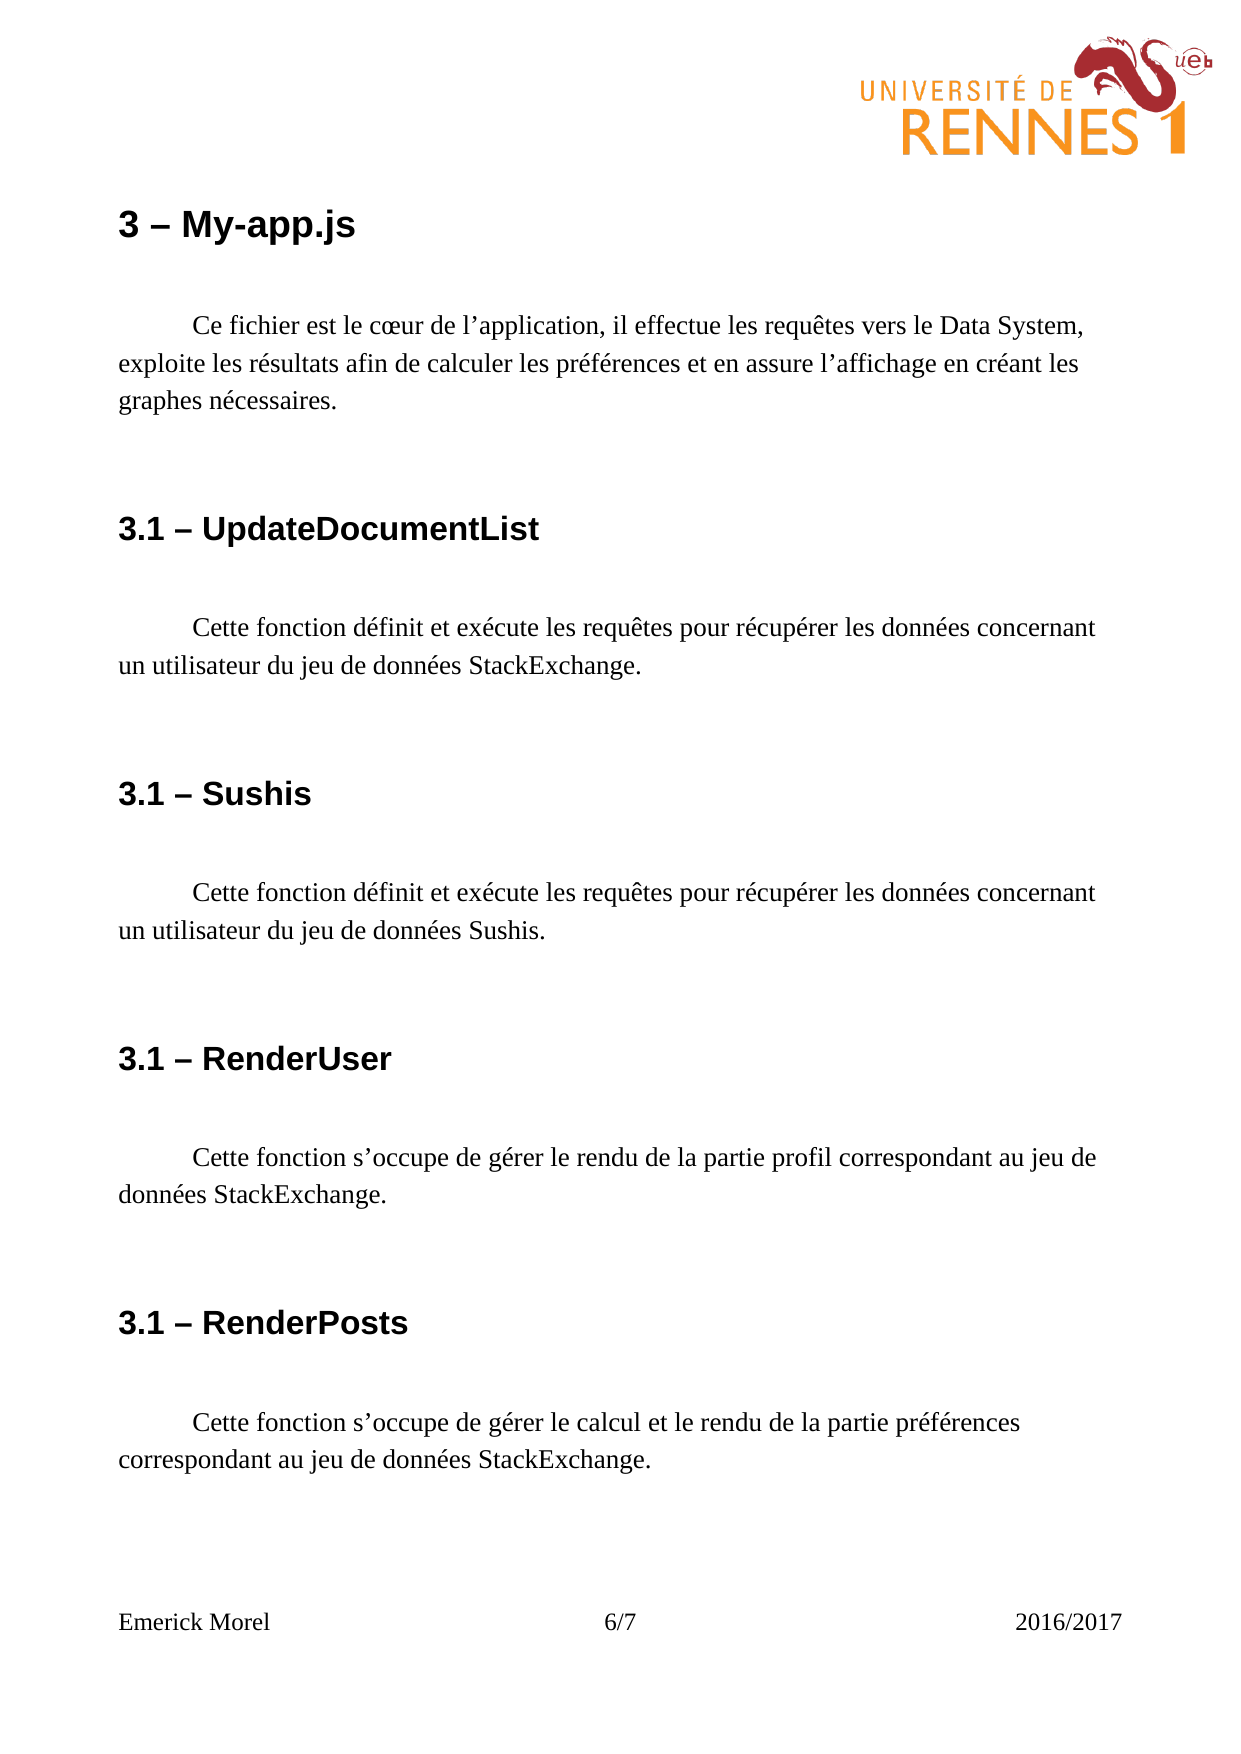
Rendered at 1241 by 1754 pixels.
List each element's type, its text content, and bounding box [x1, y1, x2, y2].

text Cette fonction s’occupe de gérer le rendu de la partie profil correspondant au jeu de données StackExchange. [118, 1141, 1122, 1210]
subtitle 3.1 – Sushis [118, 773, 1122, 812]
subtitle 3.1 – UpdateDocumentList [118, 508, 1122, 547]
subtitle 3.1 – RenderPosts [118, 1303, 1122, 1342]
subtitle 3.1 – RenderUser [118, 1038, 1122, 1077]
text Cette fonction s’occupe de gérer le calcul et le rendu de la partie préférences correspondant au jeu de données StackExchange. [118, 1406, 1122, 1475]
text Cette fonction définit et exécute les requêtes pour récupérer les données concernant un utilisateur du jeu de données StackExchange. [118, 612, 1122, 680]
text Ce fichier est le cœur de l’application, il effectue les requêtes vers le Data System, exploite les résultats afin de calculer les préférences et en assure l’affichage en créant les graphes nécessaires. [118, 309, 1122, 415]
text Cette fonction définit et exécute les requêtes pour récupérer les données concernant un utilisateur du jeu de données Sushis. [118, 876, 1122, 945]
picture [858, 34, 1214, 157]
subtitle 3 – My-app.js [118, 201, 1122, 245]
